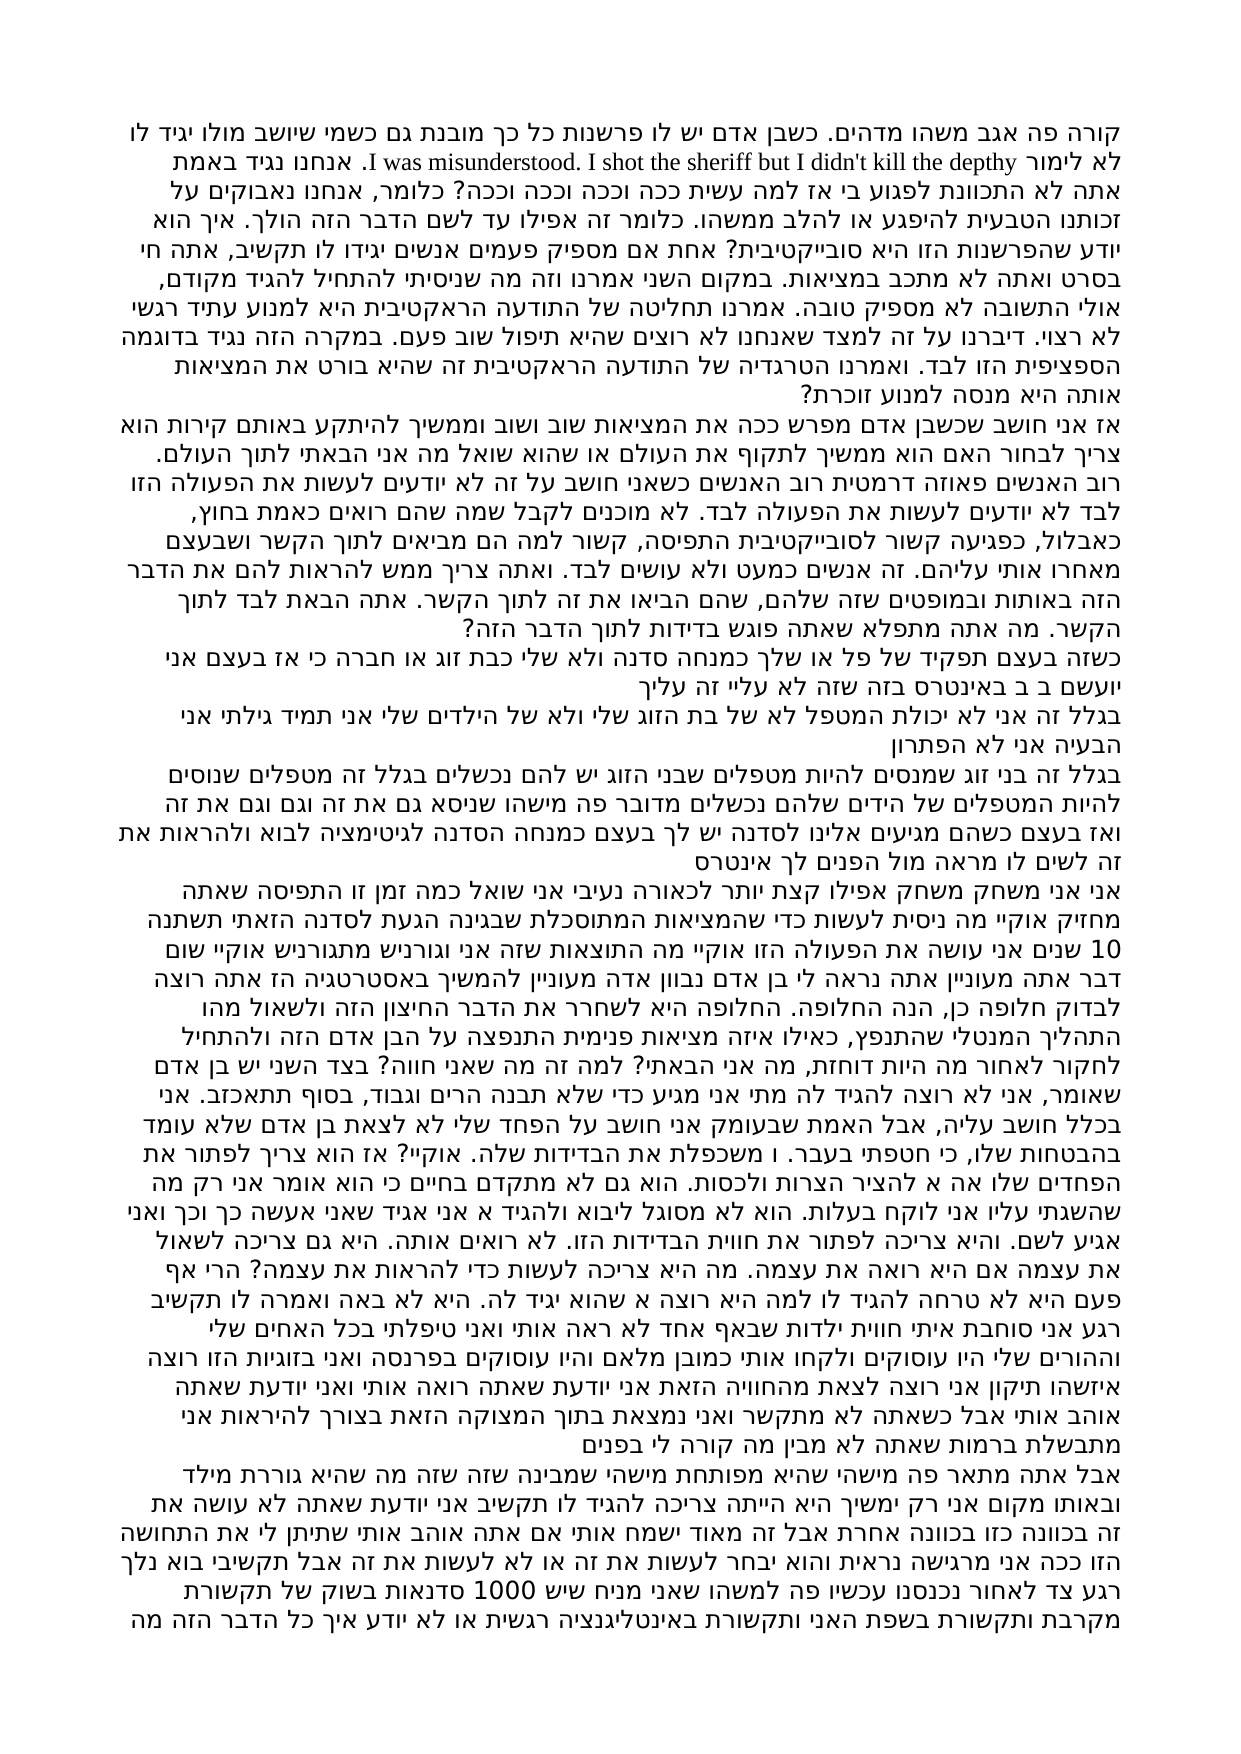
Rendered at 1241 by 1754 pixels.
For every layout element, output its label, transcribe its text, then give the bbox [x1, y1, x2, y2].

text בגלל זה בני זוג שמנסים להיות מטפלים שבני הזוג יש להם נכשלים בגלל זה מטפלים שנוסים להיות המטפלים של הידים שלהם נכשלים מדובר פה מישהו שניסא גם את זה וגם וגם את זה [118, 760, 1122, 818]
text בגלל זה אני לא יכולת המטפל לא של בת הזוג שלי ולא של הילדים שלי אני תמיד גילתי אני הבעיה אני לא הפתרון [118, 702, 1122, 760]
text כשזה בעצם תפקיד של פל או שלך כמנחה סדנה ולא שלי כבת זוג או חברה כי אז בעצם אני יועשם ב ב באינטרס בזה שזה לא עליי זה עליך [118, 643, 1122, 702]
text ואז בעצם כשהם מגיעים אלינו לסדנה יש לך בעצם כמנחה הסדנה לגיטימציה לבוא ולהראות את זה לשים לו מראה מול הפנים לך אינטרס [118, 818, 1122, 877]
text אז אני חושב שכשבן אדם מפרש ככה את המציאות שוב ושוב וממשיך להיתקע באותם קירות הוא צריך לבחור האם הוא ממשיך לתקוף את העולם או שהוא שואל מה אני הבאתי לתוך העולם. רוב האנשים פאוזה דרמטית רוב האנשים כשאני חושב על זה לא יודעים לעשות את הפעולה הזו לבד לא יודעים לעשות את הפעולה לבד. לא מוכנים לקבל שמה שהם רואים כאמת בחוץ, כאבלול, כפגיעה קשור לסובייקטיבית התפיסה, קשור למה הם מביאים לתוך הקשר ושבעצם מאחרו אותי עליהם. זה אנשים כמעט ולא עושים לבד. ואתה צריך ממש להראות להם את הדבר הזה באותות ובמופטים שזה שלהם, שהם הביאו את זה לתוך הקשר. אתה הבאת לבד לתוך הקשר. מה אתה מתפלא שאתה פוגש בדידות לתוך הדבר הזה? [118, 410, 1122, 643]
text אבל אתה מתאר פה מישהי שהיא מפותחת מישהי שמבינה שזה שזה מה שהיא גוררת מילד ובאותו מקום אני רק ימשיך היא הייתה צריכה להגיד לו תקשיב אני יודעת שאתה לא עושה את זה בכוונה כזו בכוונה אחרת אבל זה מאוד ישמח אותי אם אתה אוהב אותי שתיתן לי את התחושה הזו ככה אני מרגישה נראית והוא יבחר לעשות את זה או לא לעשות את זה אבל תקשיבי בוא נלך רגע צד לאחור נכנסנו עכשיו פה למשהו שאני מניח שיש 1000 סדנאות בשוק של תקשורת מקרבת ותקשורת בשפת האני ותקשורת באינטליגנציה רגשית או לא יודע איך כל הדבר הזה מה זה מה זה הרעיון הזה זה מניח הנחש שאומר אני מכונה מפרשת ואין מציאות אני לא יודעת מה בעלי התכוון לעשות אבל אני יודעת שאני מכונה מפרשת ולכן אני לא מאשימה כי איך אני יכולה להשים את העולם על הפרשנות שלי זו התחלה והנה אנחנו מלמדים את זה ואז אתה בא ואומר לפארטנר שלך אני לא מלמד את הדברים האלה אבל בוא רגע נראה אם אנחנו יכולים להיות רגע מורים לתקשורת מקרבת בכמה שניות ולבוא ולהגיד תראי כשאת עושה A אני אני רגע מקצין באופן סובייקטיבי אוטומטי מפרשת את זה כאילו אתה לא אכפת לך ממני אני לא אומרת שזה מה שאתה עושה אבל ככה אני מרגישה זה מיד מצ בי זם נוראי. הזעם הזה בעצם יושב על תחושה עמוקה של בדידות שאני סוחבת איתי. ואז בגלל זה אני תוקפת אותך. אה ואז הוא מתרגל תקשורת מקרבת. חברי הקורס הזה נכר ב99 על תקשורת מקרבת עכשיו ב-30 שניות האלה. ואז הוא אומר אה תקשיבי זה בכלל לא את מאוד יקרה לי. אני פשוט לא רוצה לייצר הבטחות שו. ובגלל זה אני שומר עלייך. אגב כשאת אומרת לי את זה אני מאוד מאוד נפגע כי בפרשנות שלי אני אני שומע שכל מה שאני עושה ברור הוא לא משנה ובסוף זוכרת לי את הזה אם התקשרתי בטלפון או לא ואני אומר כל המאמץ שלי נופלת דמיון אז מה הטעם בכלל לעשות את זה זה מזכיר לי גם את איך שאני גדלתי שזה לא משנה מה עשיתי בסוף קיבלתי על הראש אז מה הטעם זה מכניס אותי לאיזה חוסר עונים בקשר הזה אז היא מיושת ממנו הוא אבל אף אחד לא דיבר אמת כי אף אחד מהם לא היה מוכן לקבל את הבסיס שהוא בסך הכל מכונה שמפרשת באופן סובייקטיבי אוטומטי על בסיס התנויות עבר תוך מערכת הפעלה שמנסה לברוח ממצדה מה ביקשנו? ולכן אני חושב שהרעיון, ההכרה הזו שאנחנו מכונה מפרשת באופן אוטומטי, סובייקטיבי, שזה קובע את איכות הרגשות שלנו, זה קובע את איכות חיינו, זה מייצר מארג נוירולוגי וכימי לתוך הגוף שאנחנו כבר שפוטים של ההתנויות האלה ואפילו מכורים עליהם ואנחנו מניחים שאנחנו שזו האמת ולא תפיסת מציאות. זה קודם כל בלוק מאוד גדול בהתפתחות. ההבנה הראשונה שאני מכונה מפרשת מביאה איזה ענווה לתוך כל מערך של תקשורת. והפעולה הראשונה שבן אדם צריך לשאול את עצמו היום כשיבלתי את השקט שלי בבוקר, מה הייתה אותה מחשבה שעלתה לי? איזה רגש היא גררה, איזה מחשבה היא גררה, איזה רגש היא מחשבה, איזה גררה. רגע להבין what the hell is going on. רוצים לקחת את זה צעד קדימה? שתפו את הפרטנר שלכם באותה פרשנות סובייקטיבית אוטומטי. אפשר יה לייצר שיח אינטימי. למה זה שיח אינטימי? כי באינטימיות נדרשת פגיעות. ואם אתה לא מסוגל לחסוף את הפרשנות הסובייקטיבית שבה נפגעת אתה לא יכול ליצר גשר בתוך זוגיות או בקשר א עם הילד זה ב במימד הכי בסיסי של הפרשנות הזו מה שבדרך [118, 1460, 1122, 1635]
text קורה פה אגב משהו מדהים. כשבן אדם יש לו פרשנות כל כך מובנת גם כשמי שיושב מולו יגיד לו לא לימור I was misunderstood. I shot the sheriff but I didn't kill the depthy. אנחנו נגיד באמת אתה לא התכוונת לפגוע בי אז למה עשית ככה וככה וככה וככה? כלומר, אנחנו נאבוקים על זכותנו הטבעית להיפגע או להלב ממשהו. כלומר זה אפילו עד לשם הדבר הזה הולך. איך הוא יודע שהפרשנות הזו היא סובייקטיבית? אחת אם מספיק פעמים אנשים יגידו לו תקשיב, אתה חי בסרט ואתה לא מתכב במציאות. במקום השני אמרנו וזה מה שניסיתי להתחיל להגיד מקודם, אולי התשובה לא מספיק טובה. אמרנו תחליטה של התודעה הראקטיבית היא למנוע עתיד רגשי לא רצוי. דיברנו על זה למצד שאנחנו לא רוצים שהיא תיפול שוב פעם. במקרה הזה נגיד בדוגמה הספציפית הזו לבד. ואמרנו הטרגדיה של התודעה הראקטיבית זה שהיא בורט את המציאות אותה היא מנסה למנוע זוכרת? [118, 118, 1122, 410]
text אני אני משחק משחק אפילו קצת יותר לכאורה נעיבי אני שואל כמה זמן זו התפיסה שאתה מחזיק אוקיי מה ניסית לעשות כדי שהמציאות המתוסכלת שבגינה הגעת לסדנה הזאתי תשתנה 10 שנים אני עושה את הפעולה הזו אוקיי מה התוצאות שזה אני וגורניש מתגורניש אוקיי שום דבר אתה מעוניין אתה נראה לי בן אדם נבוון אדה מעוניין להמשיך באסטרטגיה הז אתה רוצה לבדוק חלופה כן, הנה החלופה. החלופה היא לשחרר את הדבר החיצון הזה ולשאול מהו התהליך המנטלי שהתנפץ, כאילו איזה מציאות פנימית התנפצה על הבן אדם הזה ולהתחיל לחקור לאחור מה היות דוחזת, מה אני הבאתי? למה זה מה שאני חווה? בצד השני יש בן אדם שאומר, אני לא רוצה להגיד לה מתי אני מגיע כדי שלא תבנה הרים וגבוד, בסוף תתאכזב. אני בכלל חושב עליה, אבל האמת שבעומק אני חושב על הפחד שלי לא לצאת בן אדם שלא עומד בהבטחות שלו, כי חטפתי בעבר. ו משכפלת את הבדידות שלה. אוקיי? אז הוא צריך לפתור את הפחדים שלו אה א להציר הצרות ולכסות. הוא גם לא מתקדם בחיים כי הוא אומר אני רק מה שהשגתי עליו אני לוקח בעלות. הוא לא מסוגל ליבוא ולהגיד א אני אגיד שאני אעשה כך וכך ואני אגיע לשם. והיא צריכה לפתור את חווית הבדידות הזו. לא רואים אותה. היא גם צריכה לשאול את עצמה אם היא רואה את עצמה. מה היא צריכה לעשות כדי להראות את עצמה? הרי אף פעם היא לא טרחה להגיד לו למה היא רוצה א שהוא יגיד לה. היא לא באה ואמרה לו תקשיב רגע אני סוחבת איתי חווית ילדות שבאף אחד לא ראה אותי ואני טיפלתי בכל האחים שלי וההורים שלי היו עוסוקים ולקחו אותי כמובן מלאם והיו עוסוקים בפרנסה ואני בזוגיות הזו רוצה איזשהו תיקון אני רוצה לצאת מהחוויה הזאת אני יודעת שאתה רואה אותי ואני יודעת שאתה אוהב אותי אבל כשאתה לא מתקשר ואני נמצאת בתוך המצוקה הזאת בצורך להיראות אני מתבשלת ברמות שאתה לא מבין מה קורה לי בפנים [118, 877, 1122, 1460]
